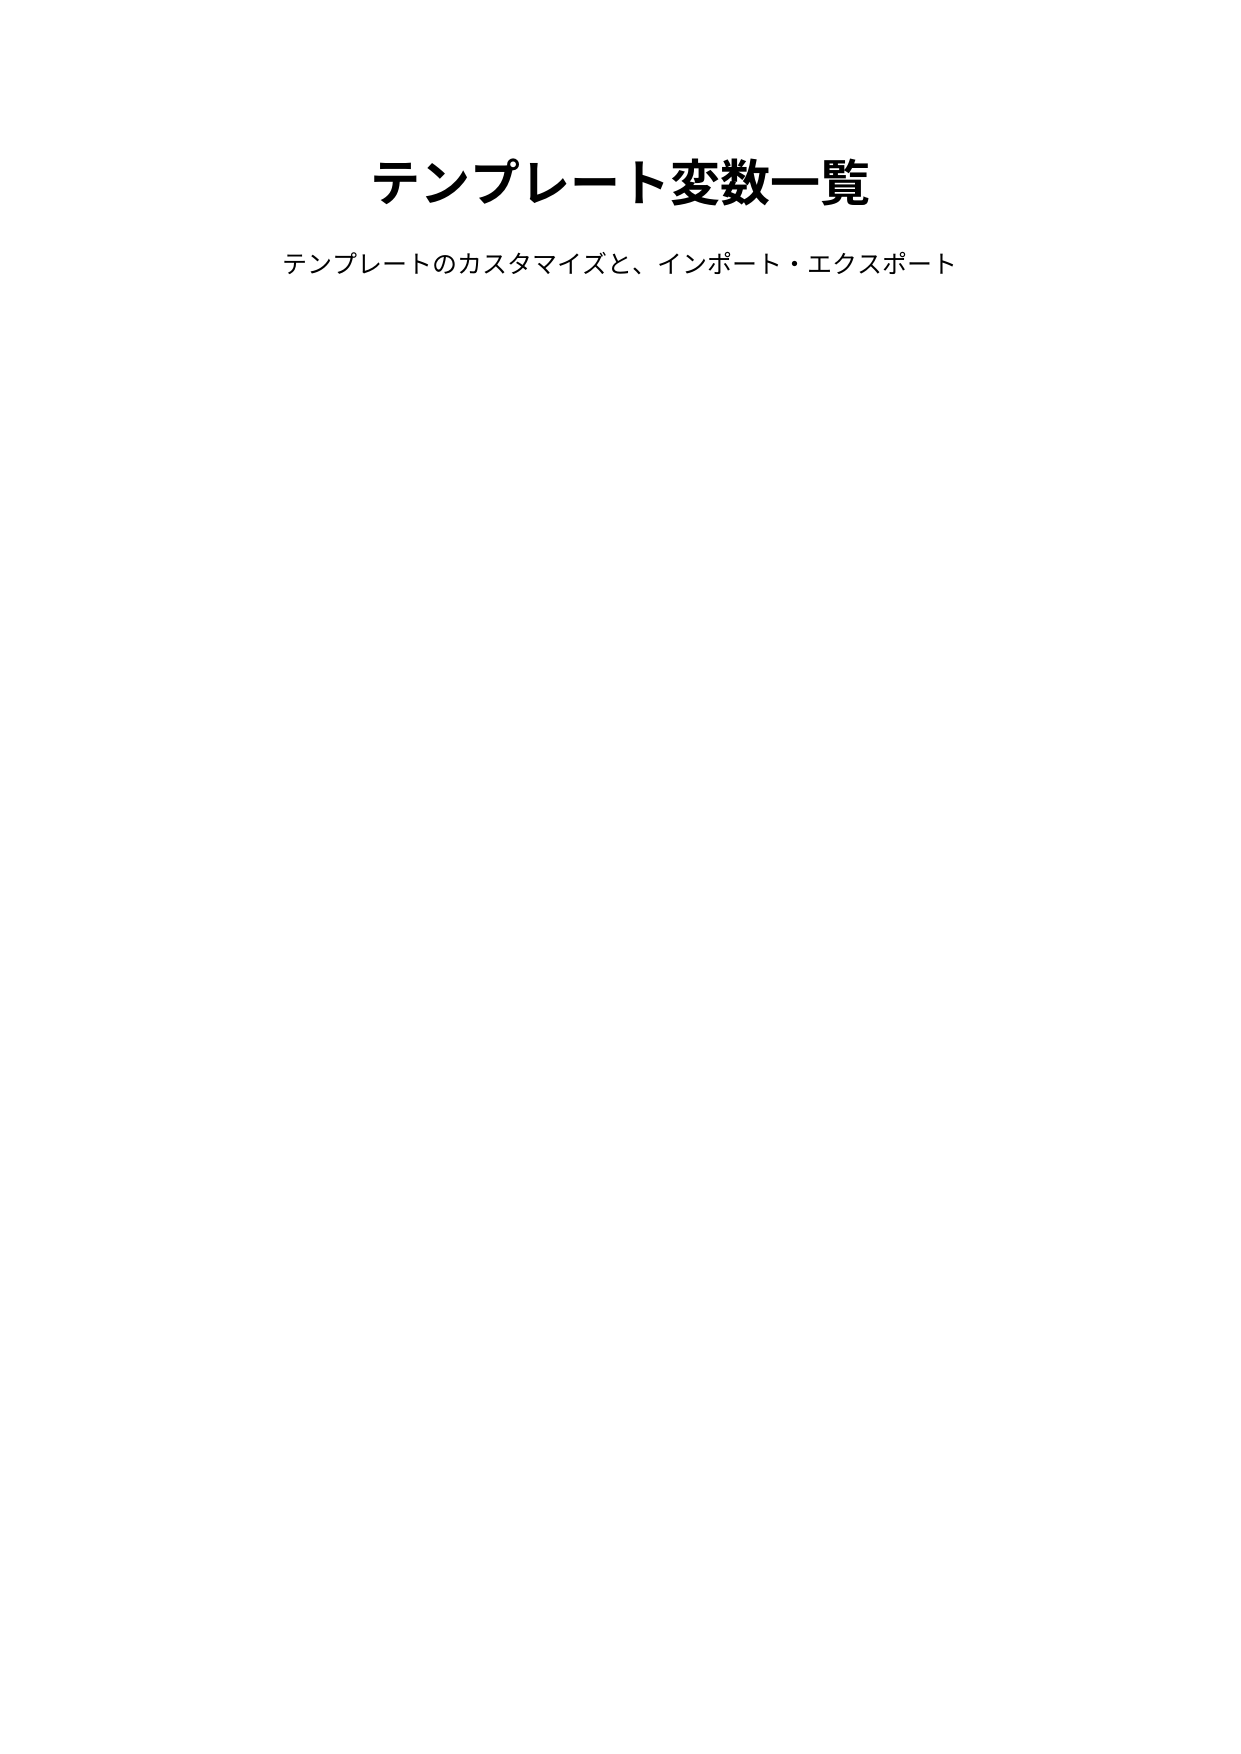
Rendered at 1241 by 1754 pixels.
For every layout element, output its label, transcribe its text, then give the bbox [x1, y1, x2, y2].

subtitle テンプレート変数一覧 [118, 143, 1122, 216]
text テンプレートのカスタマイズと、インポート・エクスポート [118, 245, 1122, 281]
